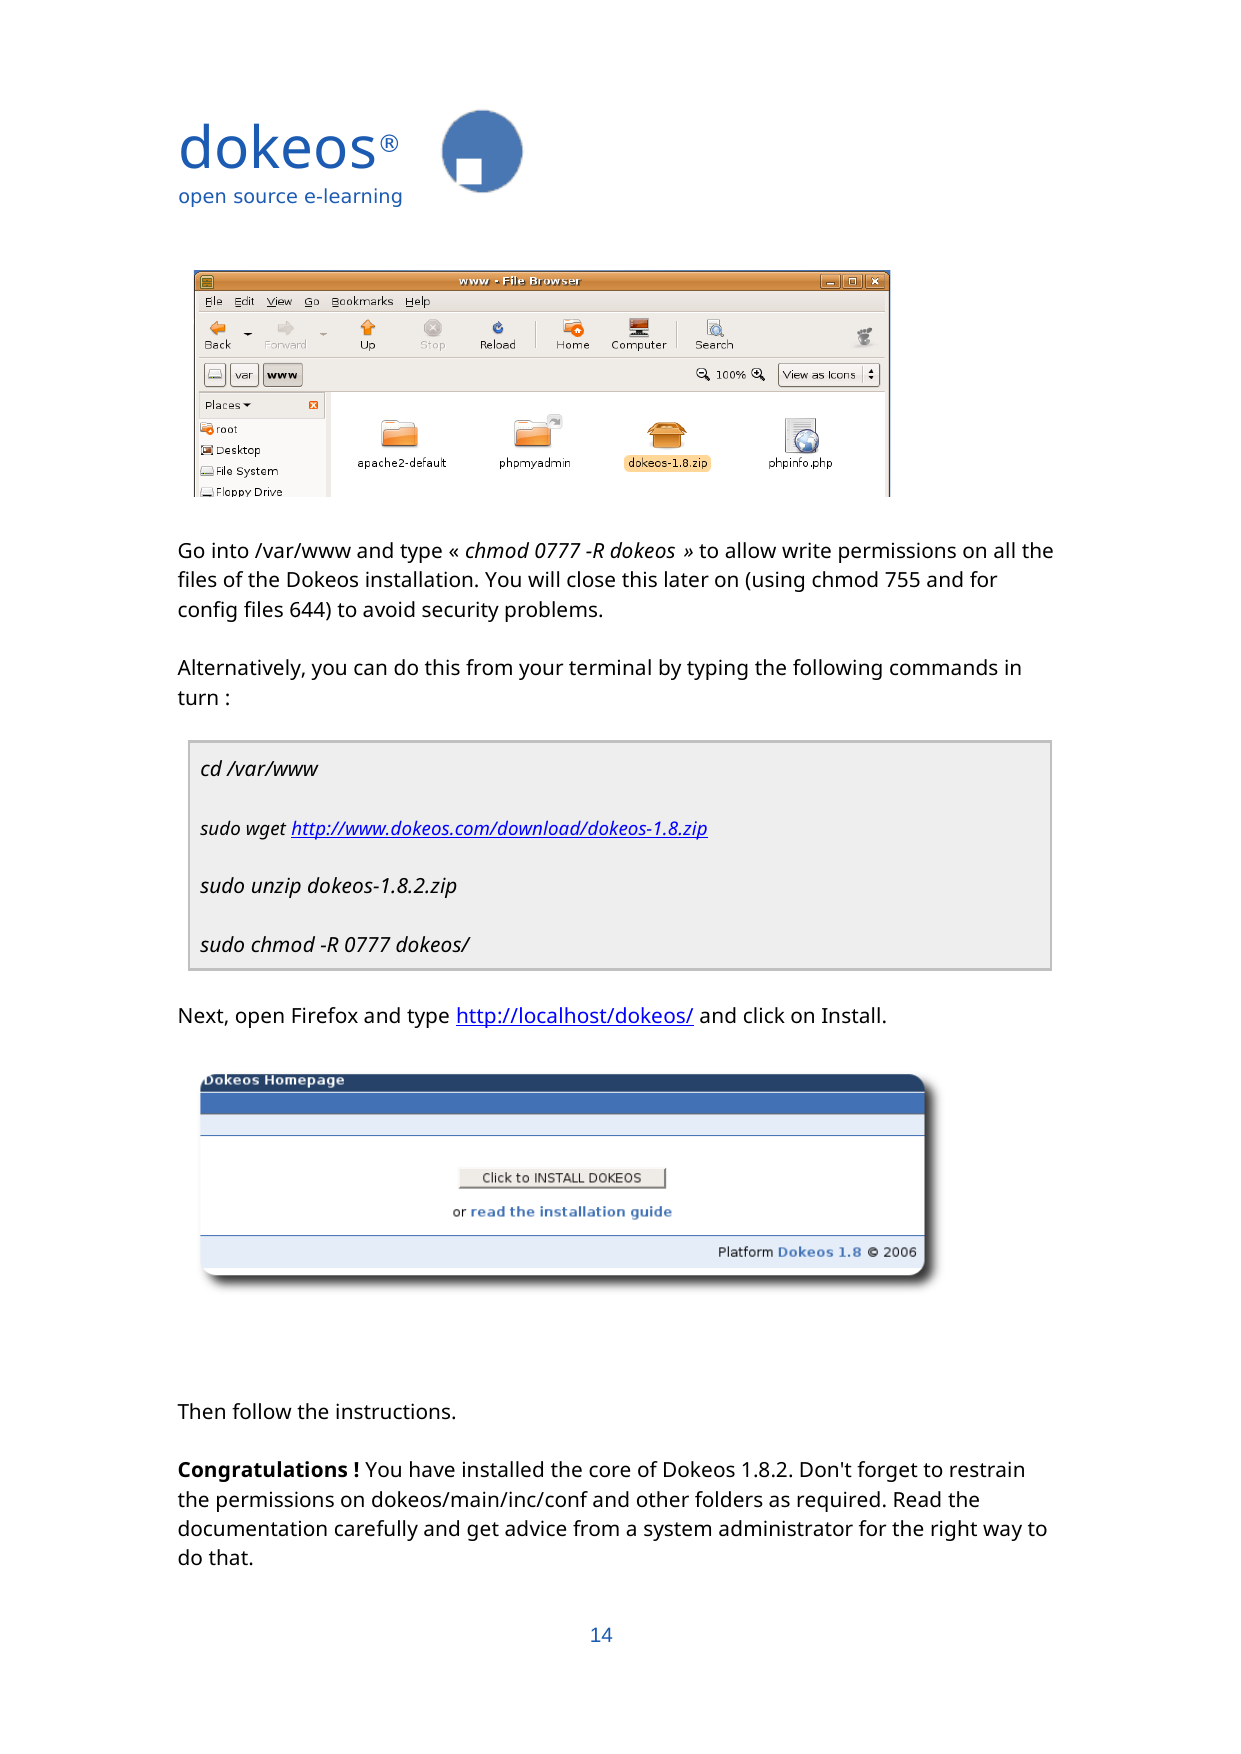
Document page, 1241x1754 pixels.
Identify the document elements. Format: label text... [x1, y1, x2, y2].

text sudo chmod -R 0777 dokeos/ [190, 916, 1050, 968]
text Next, open Firefox and type http://localhost/dokeos/ and click on Install. [177, 1000, 1062, 1029]
text cd /var/www [190, 743, 1050, 782]
text Congratulations ! You have installed the core of Dokeos 1.8.2. Don't forget to restrain the permissions on dokeos/main/inc/conf and other folders as required. Read the documentation carefully and get advice from a system administrator for the right way to do that. [177, 1455, 1062, 1571]
picture [193, 270, 891, 497]
text sudo unzip dokeos-1.8.2.zip [190, 858, 1050, 899]
text sudo wget http://www.dokeos.com/download/dokeos-1.8.zip [190, 799, 1050, 841]
text Alternatively, you can do this from your terminal by typing the following commands in turn : [177, 653, 1062, 711]
picture [193, 1067, 949, 1299]
picture [438, 103, 532, 199]
text Go into /var/www and type « chmod 0777 -R dokeos » to allow write permissions on all the files of the Dokeos installation. You will close this later on (using chmod 755 and for config files 644) to avoid security problems. [177, 536, 1062, 623]
text Then follow the instructions. [177, 1396, 1062, 1425]
